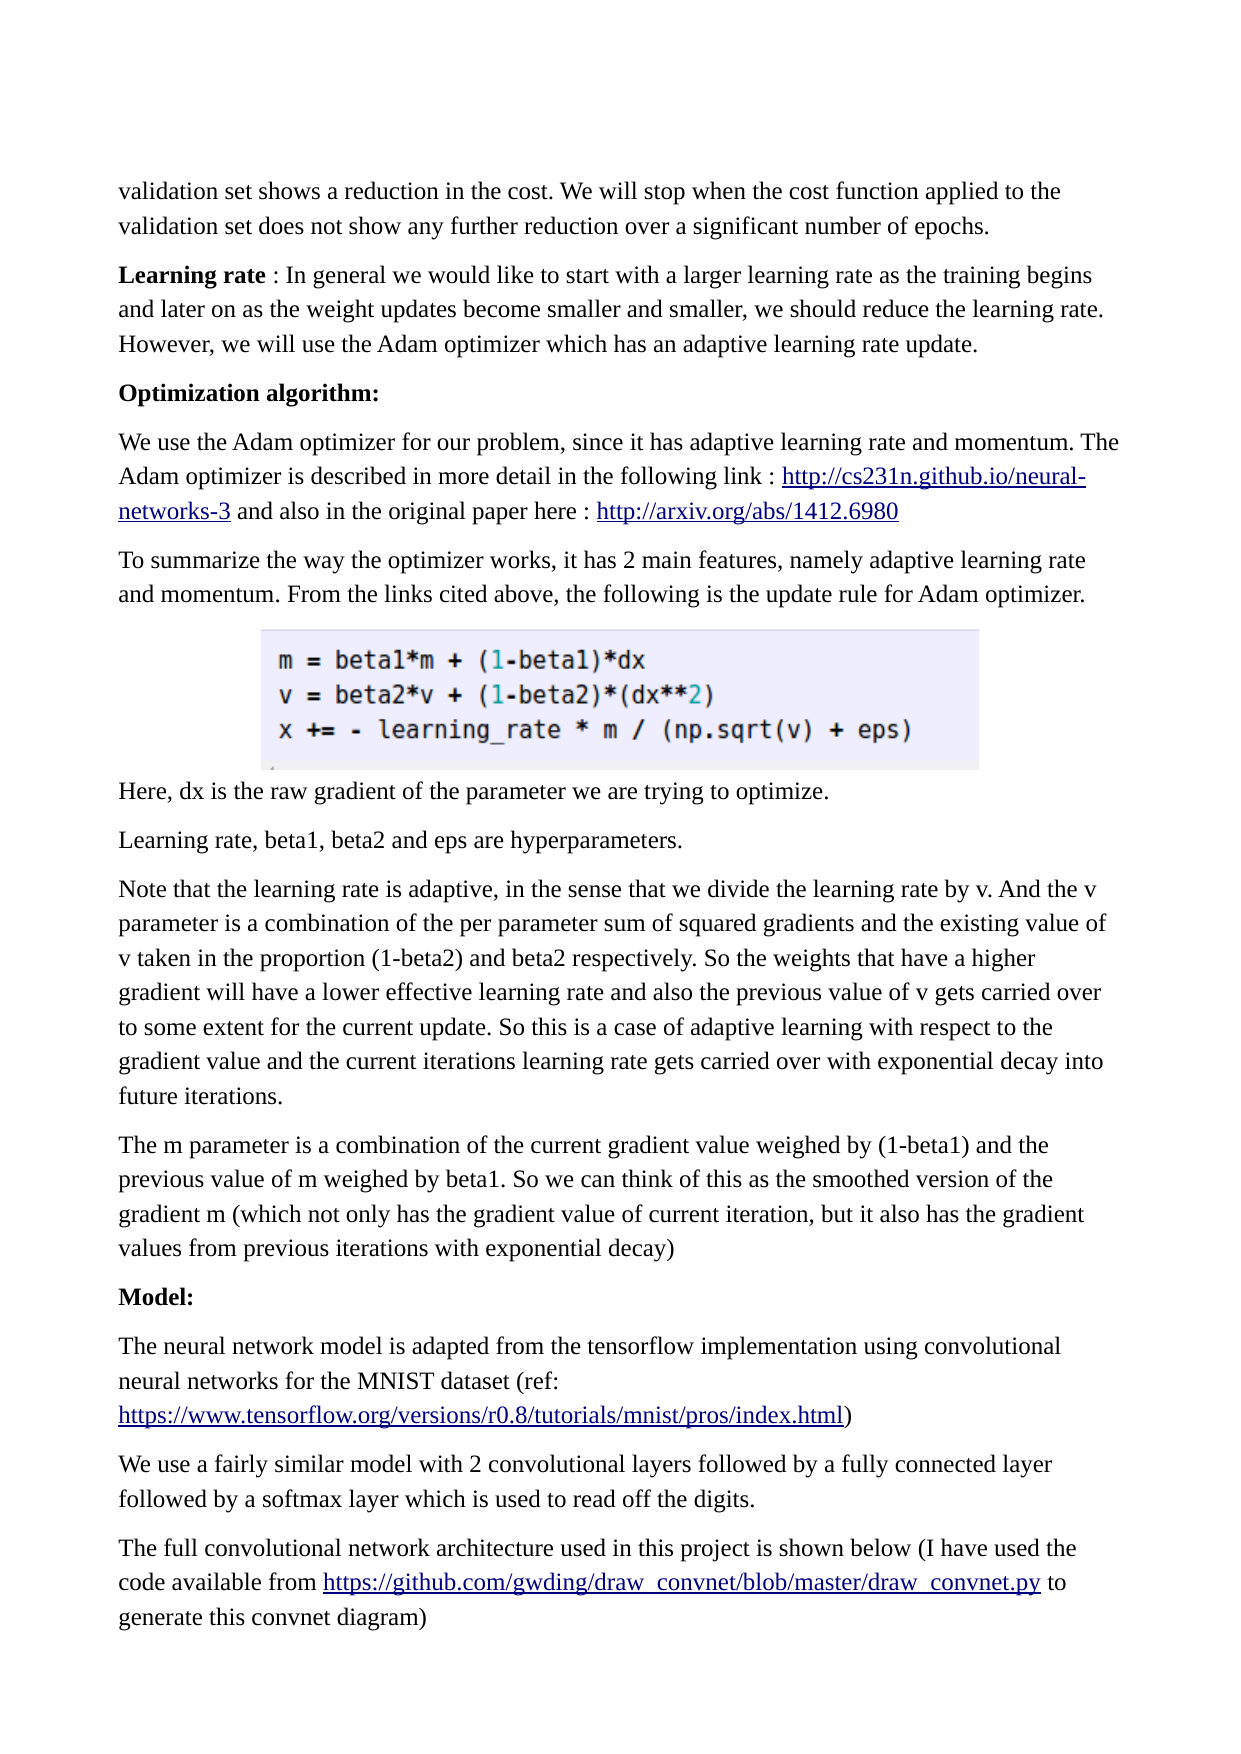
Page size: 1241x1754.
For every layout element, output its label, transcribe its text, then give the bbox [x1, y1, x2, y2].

text We use the Adam optimizer for our problem, since it has adaptive learning rate and momentum. The Adam optimizer is described in more detail in the following link : http://cs231n.github.io/neural-networks-3 and also in the original paper here : http://arxiv.org/abs/1412.6980 [118, 427, 1122, 525]
text Optimization algorithm: [118, 378, 1122, 407]
text The full convolutional network architecture used in this project is shown below (I have used the code available from https://github.com/gwding/draw_convnet/blob/master/draw_convnet.py to generate this convnet diagram) [118, 1533, 1122, 1631]
text To summarize the way the optimizer works, it has 2 main features, namely adaptive learning rate and momentum. From the links cited above, the following is the update rule for Adam optimizer. [118, 545, 1122, 608]
text Here, dx is the raw gradient of the parameter we are trying to optimize. [118, 776, 1122, 804]
text validation set shows a reduction in the cost. We will stop when the cost function applied to the validation set does not show any further reduction over a significant number of epochs. [118, 176, 1122, 239]
text We use a fairly similar model with 2 convolutional layers followed by a fully connected layer followed by a softmax layer which is used to read off the digits. [118, 1449, 1122, 1513]
text The neural network model is adapted from the tensorflow implementation using convolutional neural networks for the MNIST dataset (ref: https://www.tensorflow.org/versions/r0.8/tutorials/mnist/pros/index.html) [118, 1331, 1122, 1429]
text Note that the learning rate is adaptive, in the sense that we divide the learning rate by v. And the v parameter is a combination of the per parameter sum of squared gradients and the existing value of v taken in the proportion (1-beta2) and beta2 respectively. So the weights that have a higher gradient will have a lower effective learning rate and also the previous value of v gets carried over to some extent for the current update. So this is a case of adaptive learning with respect to the gradient value and the current iterations learning rate gets carried over with exponential decay into future iterations. [118, 874, 1122, 1109]
text The m parameter is a combination of the current gradient value weighed by (1-beta1) and the previous value of m weighed by beta1. So we can think of this as the smoothed version of the gradient m (which not only has the gradient value of current iteration, but it also has the gradient values from previous iterations with exponential decay) [118, 1130, 1122, 1262]
text Learning rate : In general we would like to start with a larger learning rate as the training begins and later on as the weight updates become smaller and smaller, we should reduce the learning rate. However, we will use the Adam optimizer which has an adaptive learning rate update. [118, 260, 1122, 358]
text Learning rate, beta1, beta2 and eps are hyperparameters. [118, 825, 1122, 853]
text Model: [118, 1282, 1122, 1311]
picture [260, 628, 980, 770]
